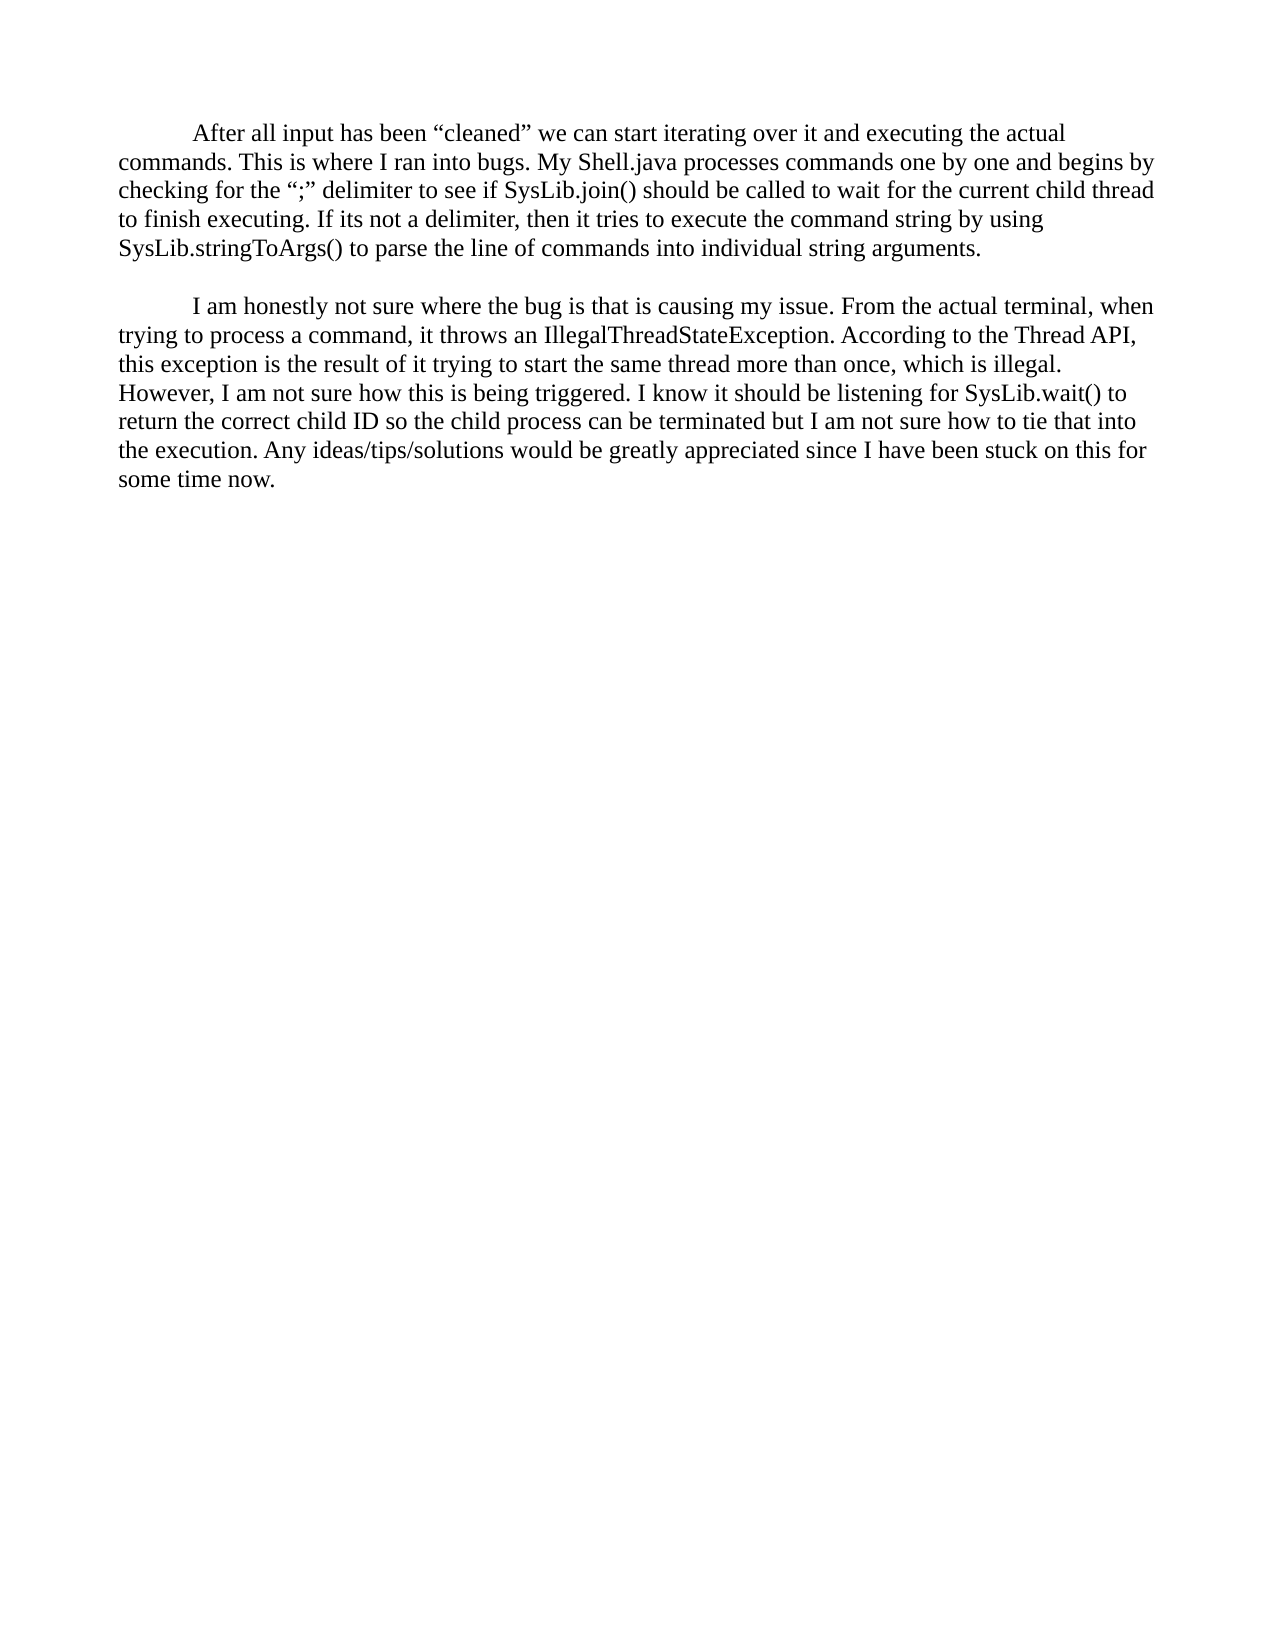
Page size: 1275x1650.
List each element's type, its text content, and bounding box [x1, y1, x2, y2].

text After all input has been “cleaned” we can start iterating over it and executing the actual commands. This is where I ran into bugs. My Shell.java processes commands one by one and begins by checking for the “;” delimiter to see if SysLib.join() should be called to wait for the current child thread to finish executing. If its not a delimiter, then it tries to execute the command string by using SysLib.stringToArgs() to parse the line of commands into individual string arguments. [118, 118, 1157, 262]
text I am honestly not sure where the bug is that is causing my issue. From the actual terminal, when trying to process a command, it throws an IllegalThreadStateException. According to the Thread API, this exception is the result of it trying to start the same thread more than once, which is illegal. However, I am not sure how this is being triggered. I know it should be listening for SysLib.wait() to return the correct child ID so the child process can be terminated but I am not sure how to tie that into the execution. Any ideas/tips/solutions would be greatly appreciated since I have been stuck on this for some time now. [118, 291, 1157, 493]
